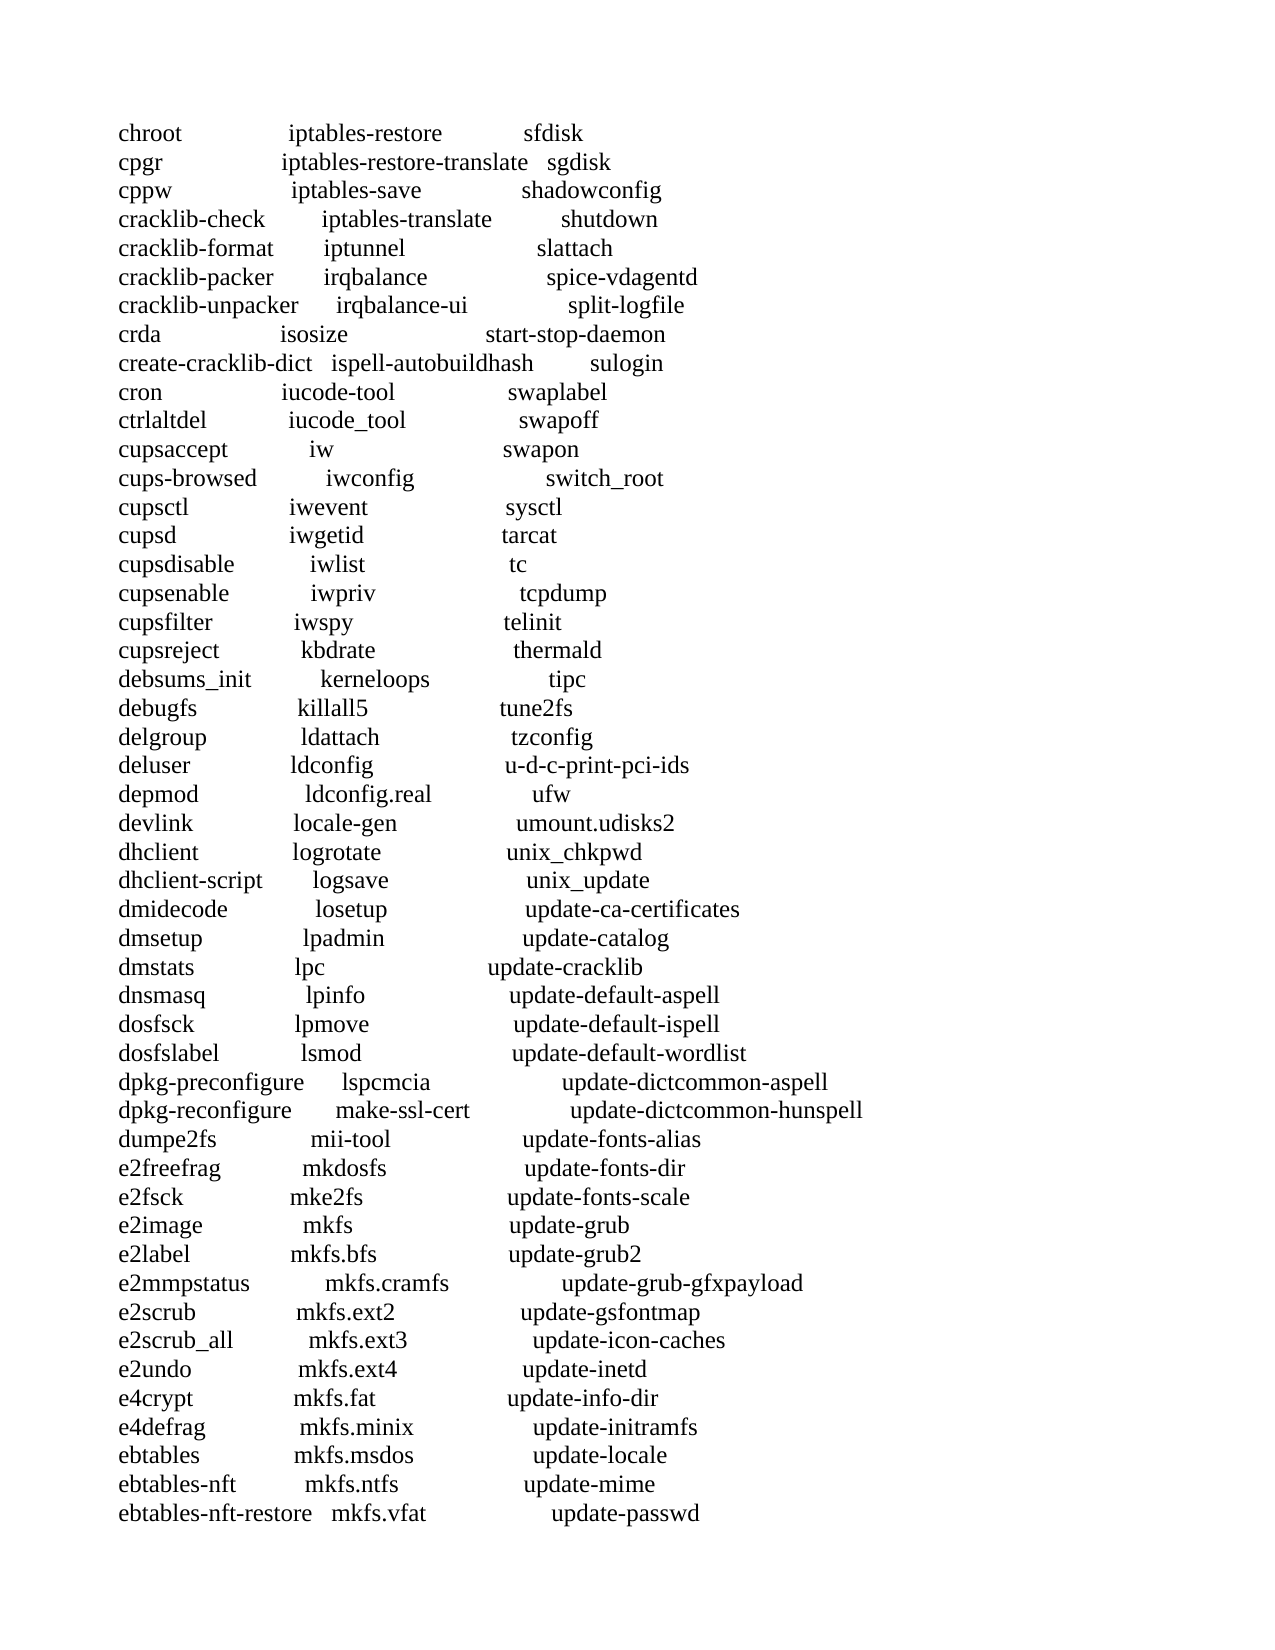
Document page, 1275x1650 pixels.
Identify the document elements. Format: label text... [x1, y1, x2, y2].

text cron iucode-tool swaplabel [118, 377, 1157, 406]
text e2scrub mkfs.ext2 update-gsfontmap [118, 1297, 1157, 1326]
text delgroup ldattach tzconfig [118, 722, 1157, 751]
text e4crypt mkfs.fat update-info-dir [118, 1383, 1157, 1412]
text cupsenable iwpriv tcpdump [118, 578, 1157, 607]
text dosfsck lpmove update-default-ispell [118, 1009, 1157, 1038]
text debugfs killall5 tune2fs [118, 693, 1157, 722]
text dnsmasq lpinfo update-default-aspell [118, 981, 1157, 1009]
text cups-browsed iwconfig switch_root [118, 463, 1157, 492]
text dpkg-reconfigure make-ssl-cert update-dictcommon-hunspell [118, 1096, 1157, 1124]
text ebtables-nft-restore mkfs.vfat update-passwd [118, 1498, 1157, 1527]
text dpkg-preconfigure lspcmcia update-dictcommon-aspell [118, 1067, 1157, 1096]
text cupsctl iwevent sysctl [118, 492, 1157, 521]
text e2freefrag mkdosfs update-fonts-dir [118, 1153, 1157, 1182]
text e2undo mkfs.ext4 update-inetd [118, 1354, 1157, 1383]
text e2mmpstatus mkfs.cramfs update-grub-gfxpayload [118, 1268, 1157, 1297]
text cupsd iwgetid tarcat [118, 521, 1157, 549]
text dmsetup lpadmin update-catalog [118, 923, 1157, 952]
text deluser ldconfig u-d-c-print-pci-ids [118, 751, 1157, 779]
text ebtables mkfs.msdos update-locale [118, 1441, 1157, 1469]
text e2label mkfs.bfs update-grub2 [118, 1239, 1157, 1268]
text cracklib-format iptunnel slattach [118, 233, 1157, 262]
text chroot iptables-restore sfdisk [118, 118, 1157, 147]
text cupsaccept iw swapon [118, 434, 1157, 463]
text cracklib-unpacker irqbalance-ui split-logfile [118, 291, 1157, 319]
text e4defrag mkfs.minix update-initramfs [118, 1412, 1157, 1441]
text cpgr iptables-restore-translate sgdisk [118, 147, 1157, 176]
text cracklib-check iptables-translate shutdown [118, 204, 1157, 233]
text dhclient logrotate unix_chkpwd [118, 837, 1157, 866]
text depmod ldconfig.real ufw [118, 779, 1157, 808]
text e2image mkfs update-grub [118, 1211, 1157, 1239]
text create-cracklib-dict ispell-autobuildhash sulogin [118, 348, 1157, 377]
text dmidecode losetup update-ca-certificates [118, 894, 1157, 923]
text dmstats lpc update-cracklib [118, 952, 1157, 981]
text ctrlaltdel iucode_tool swapoff [118, 406, 1157, 434]
text ebtables-nft mkfs.ntfs update-mime [118, 1469, 1157, 1498]
text cupsdisable iwlist tc [118, 549, 1157, 578]
text cracklib-packer irqbalance spice-vdagentd [118, 262, 1157, 291]
text cupsfilter iwspy telinit [118, 607, 1157, 636]
text crda isosize start-stop-daemon [118, 319, 1157, 348]
text cppw iptables-save shadowconfig [118, 176, 1157, 204]
text dhclient-script logsave unix_update [118, 866, 1157, 894]
text e2fsck mke2fs update-fonts-scale [118, 1182, 1157, 1211]
text e2scrub_all mkfs.ext3 update-icon-caches [118, 1326, 1157, 1354]
text cupsreject kbdrate thermald [118, 636, 1157, 664]
text devlink locale-gen umount.udisks2 [118, 808, 1157, 837]
text dumpe2fs mii-tool update-fonts-alias [118, 1124, 1157, 1153]
text debsums_init kerneloops tipc [118, 664, 1157, 693]
text dosfslabel lsmod update-default-wordlist [118, 1038, 1157, 1067]
